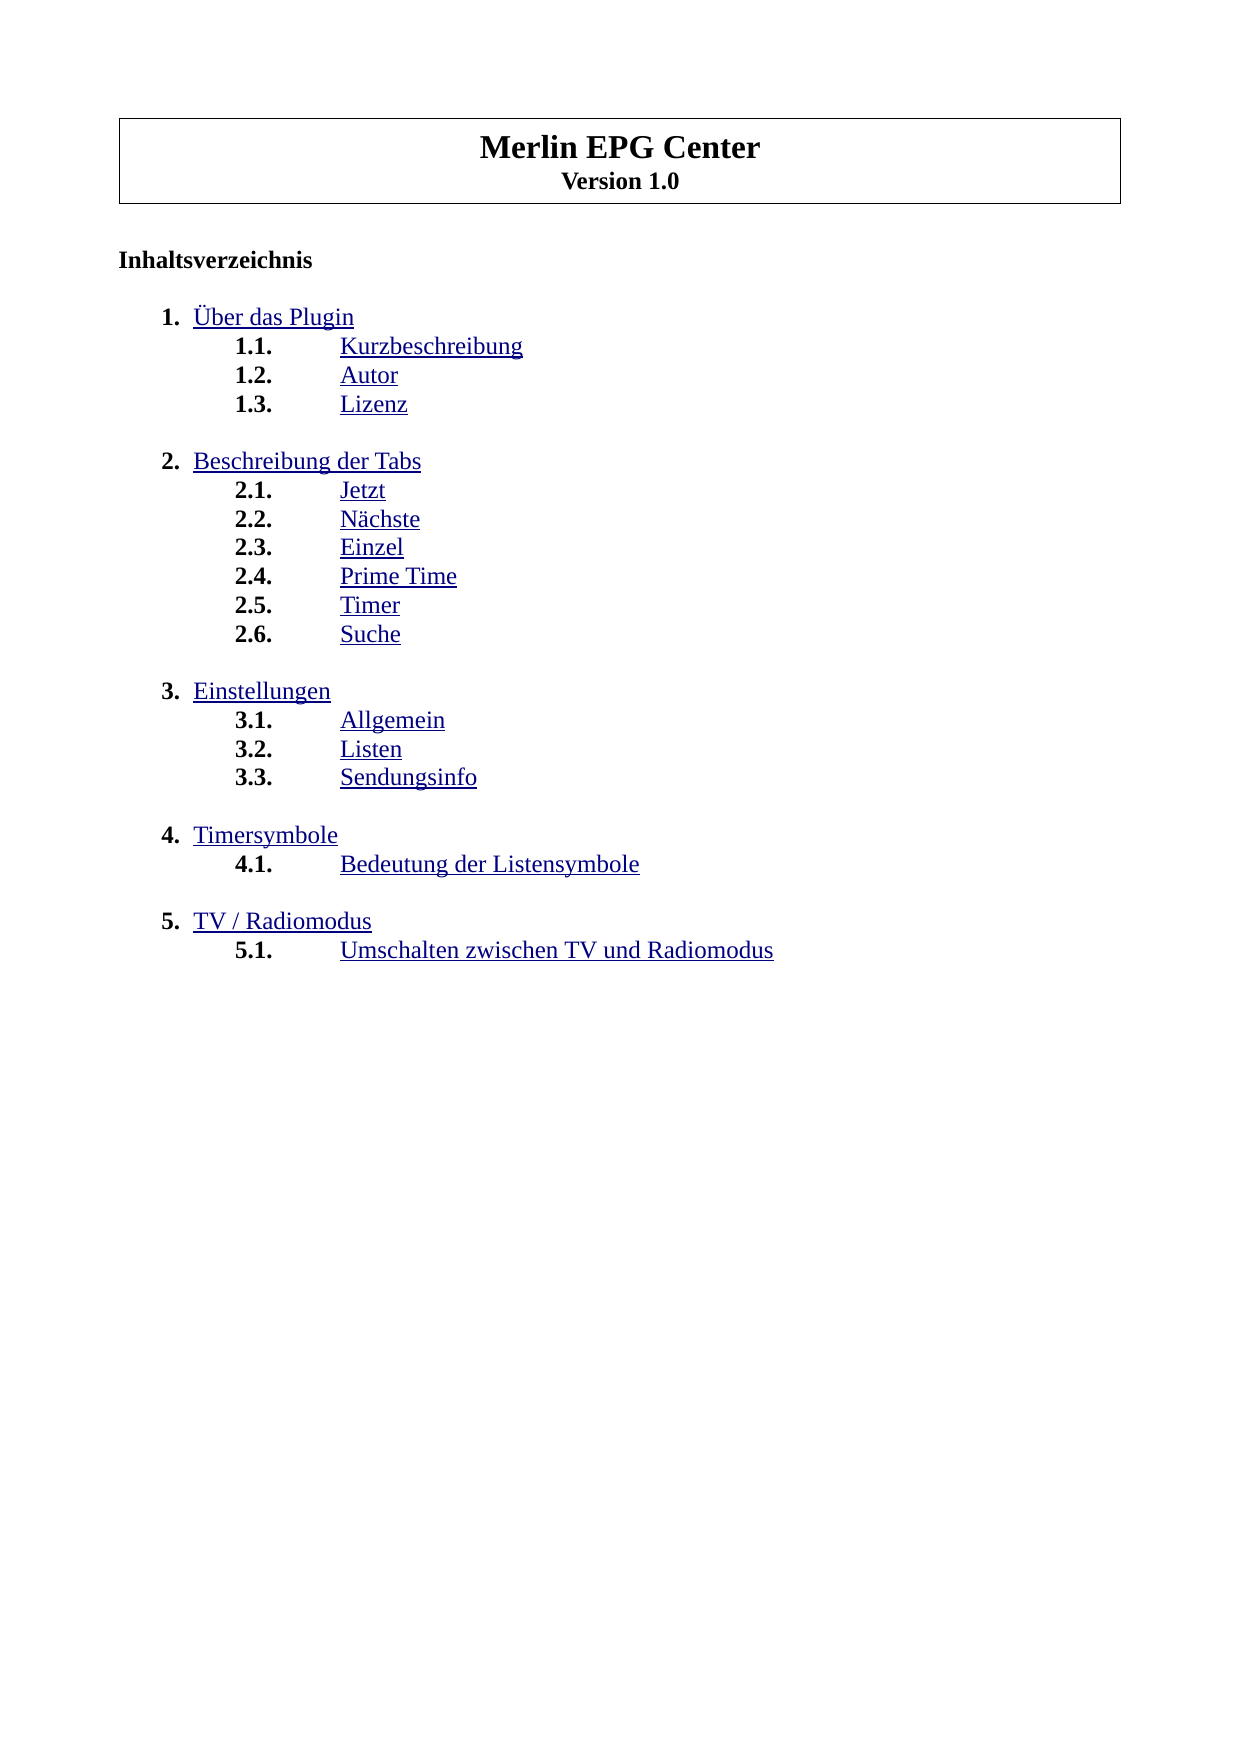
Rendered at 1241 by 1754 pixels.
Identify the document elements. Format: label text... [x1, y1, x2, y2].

list Timer [228, 590, 1122, 619]
text Inhaltsverzeichnis [118, 245, 1122, 274]
list Umschalten zwischen TV und Radiomodus [229, 935, 1122, 964]
list Suche [228, 619, 1122, 647]
list Sendungsinfo [229, 762, 1122, 791]
list Autor [228, 360, 1122, 389]
list Kurzbeschreibung [228, 331, 1122, 360]
list Listen [229, 734, 1122, 762]
list TV / Radiomodus [155, 906, 1122, 935]
list Timersymbole [155, 820, 1122, 849]
list Bedeutung der Listensymbole [229, 849, 1122, 877]
list Lizenz [228, 389, 1122, 417]
list Jetzt [228, 475, 1122, 504]
list Prime Time [228, 561, 1122, 590]
list Allgemein [229, 705, 1122, 734]
list Über das Plugin [155, 302, 1122, 331]
list Beschreibung der Tabs [155, 446, 1122, 475]
list Nächste [228, 504, 1122, 532]
list Einstellungen [155, 676, 1122, 705]
list Einzel [228, 532, 1122, 561]
